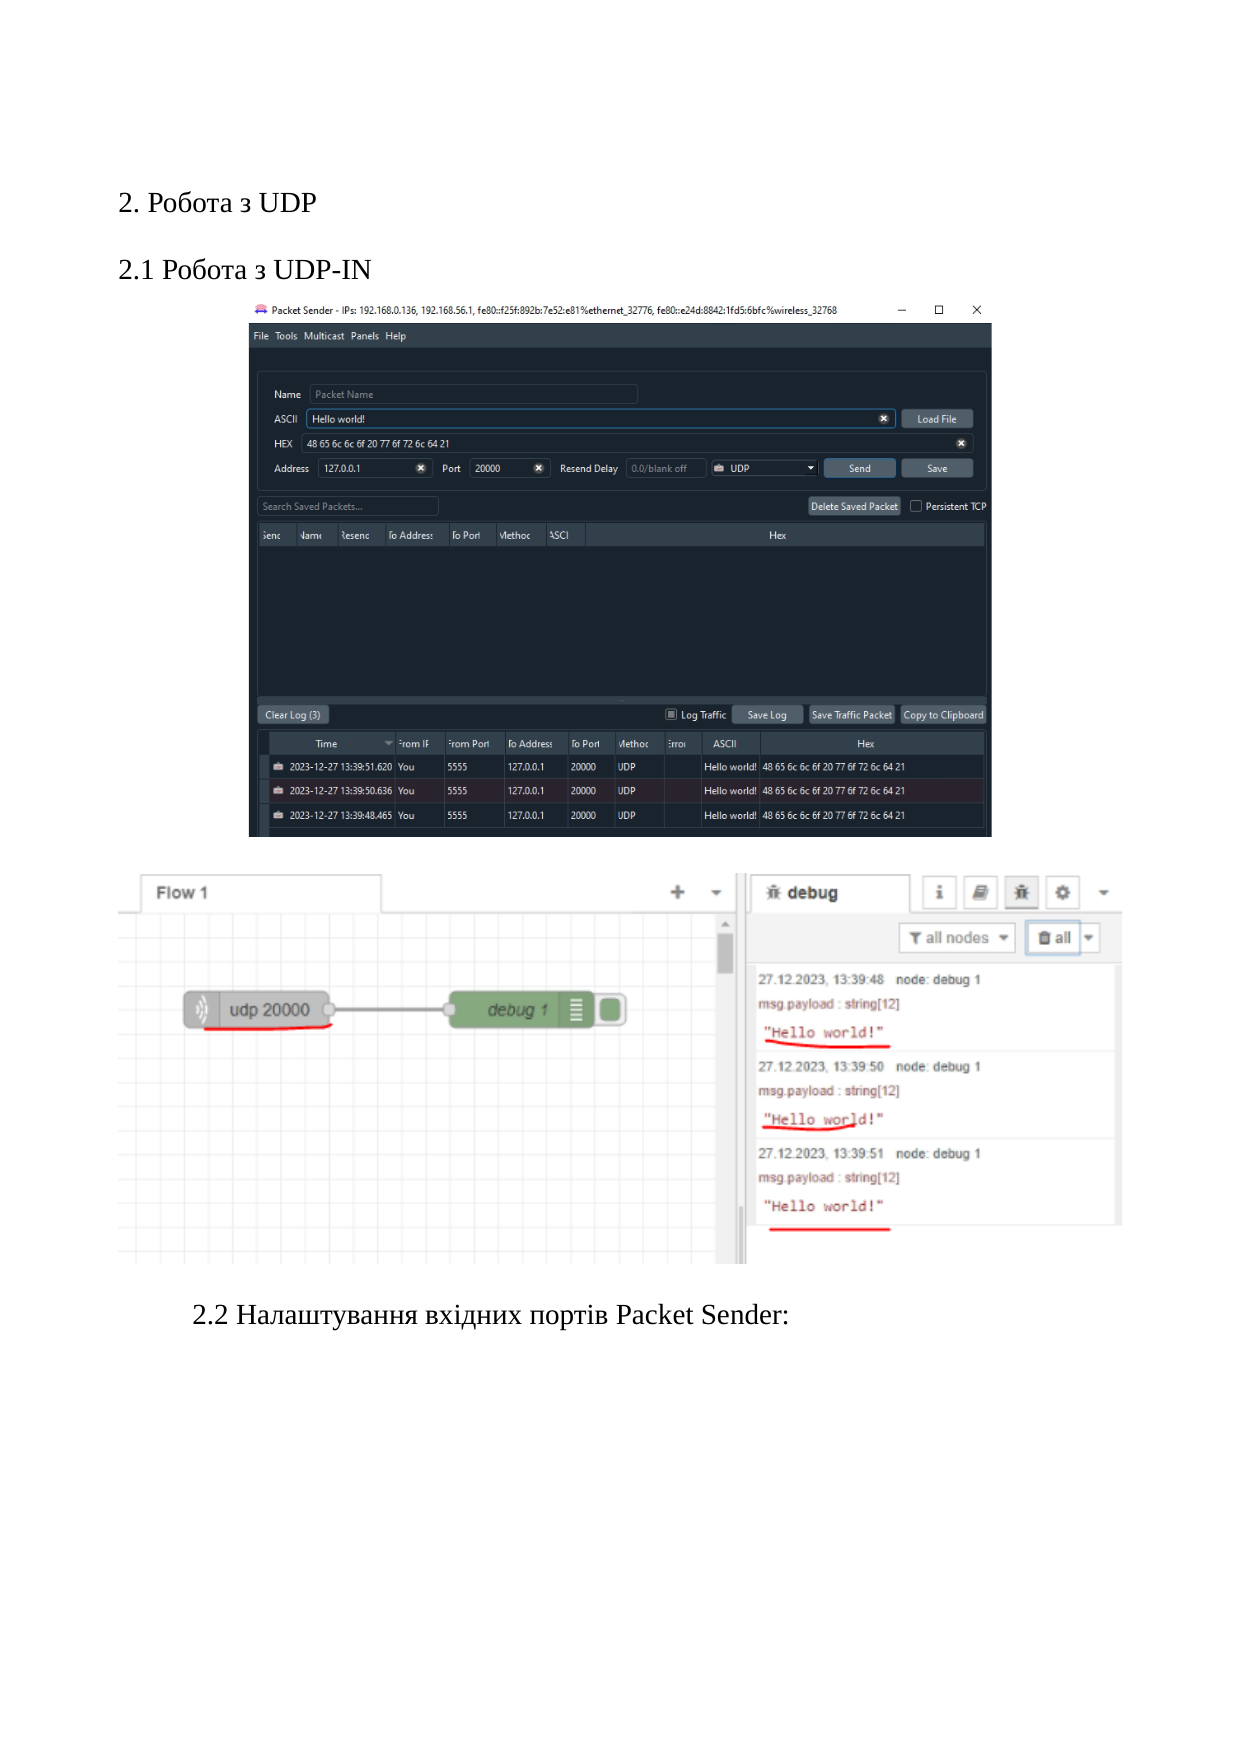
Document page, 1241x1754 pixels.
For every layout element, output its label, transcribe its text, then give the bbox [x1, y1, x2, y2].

picture [248, 301, 992, 837]
text 2.2 Налаштування вхідних портів Packet Sender: [118, 1297, 1122, 1331]
text 2. Робота з UDP [118, 185, 1122, 219]
picture [118, 873, 1123, 1264]
text 2.1 Робота з UDP-IN [118, 252, 1122, 286]
